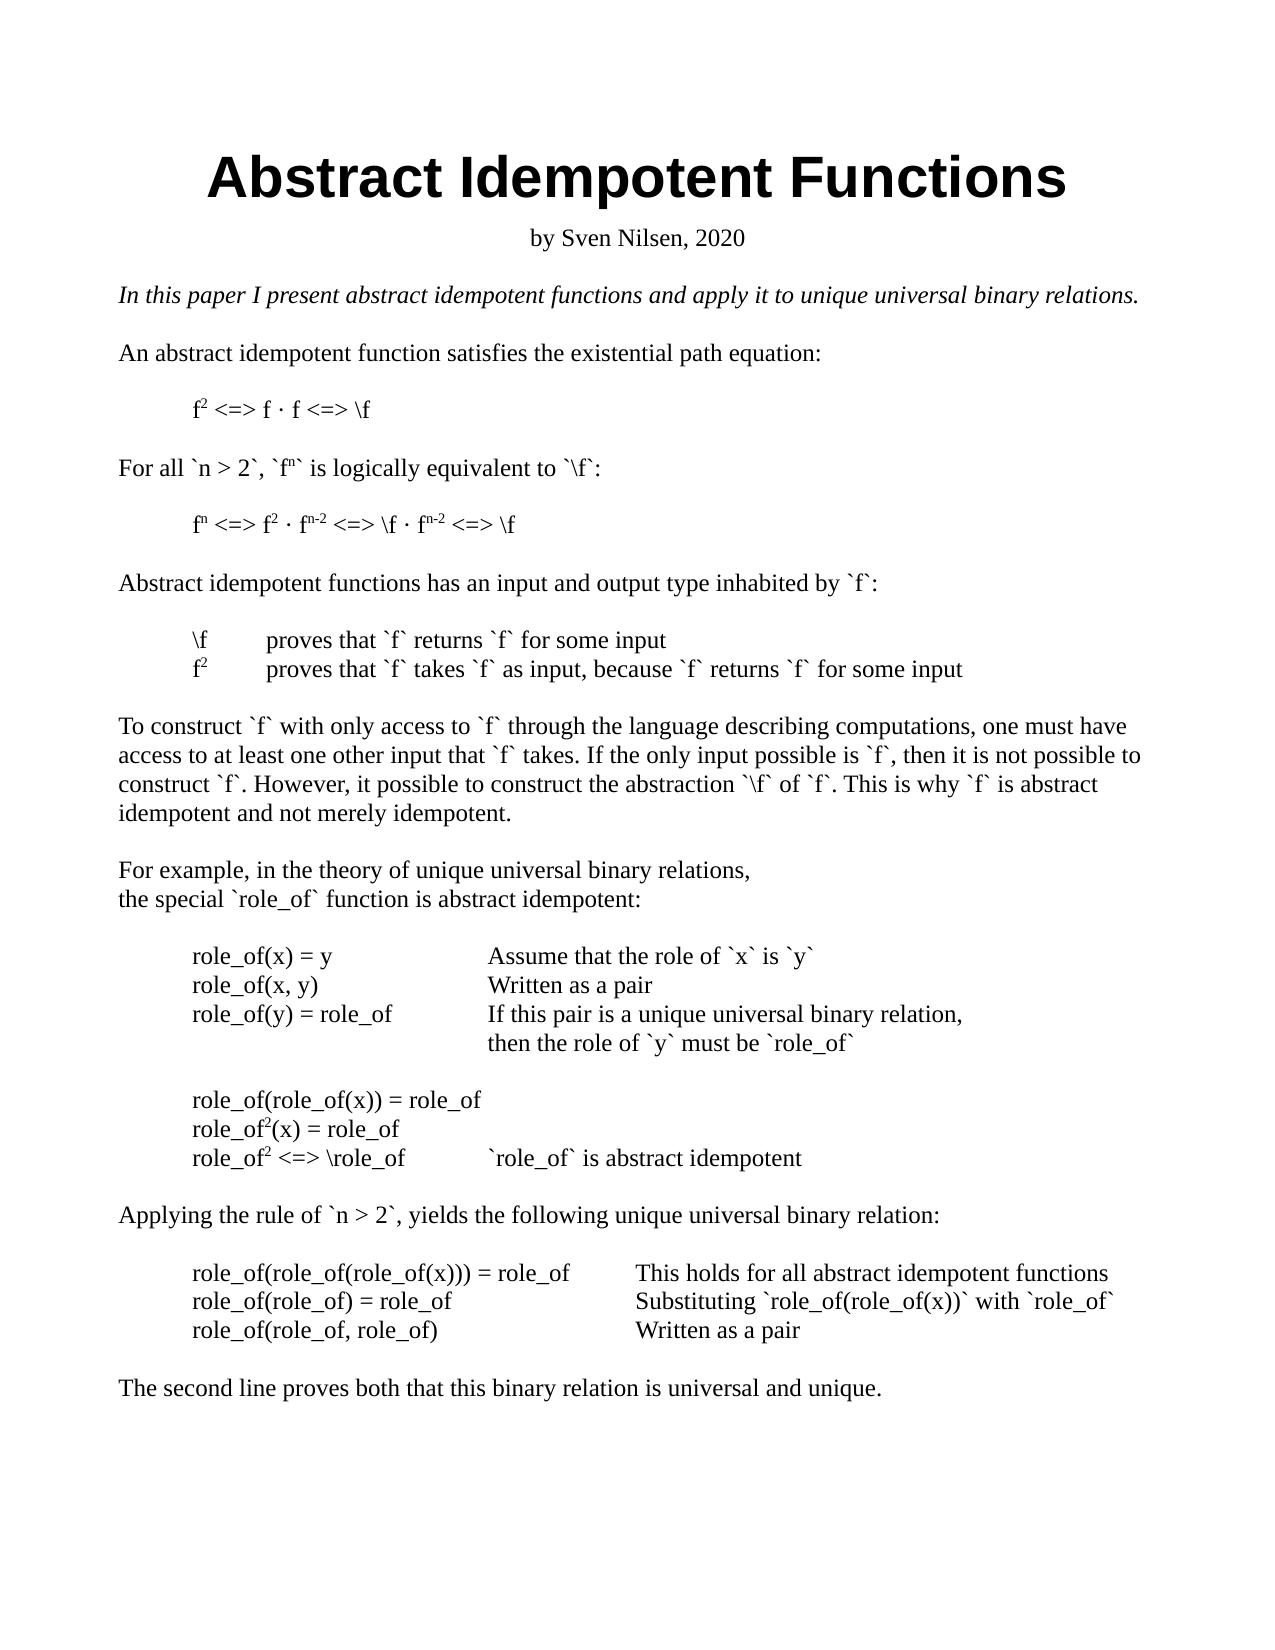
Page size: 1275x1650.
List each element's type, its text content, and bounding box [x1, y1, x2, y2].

text role_of2(x) = role_of [118, 1114, 1157, 1143]
text role_of2 <=> \role_of `role_of` is abstract idempotent [118, 1143, 1157, 1171]
text To construct `f` with only access to `f` through the language describing computations, one must have access to at least one other input that `f` takes. If the only input possible is `f`, then it is not possible to construct `f`. However, it possible to construct the abstraction `\f` of `f`. This is why `f` is abstract idempotent and not merely idempotent. [118, 711, 1157, 826]
text Abstract idempotent functions has an input and output type inhabited by `f`: [118, 568, 1157, 596]
text role_of(y) = role_of If this pair is a unique universal binary relation, [118, 999, 1157, 1028]
text fn <=> f2 · fn-2 <=> \f · fn-2 <=> \f [118, 510, 1157, 539]
text the special `role_of` function is abstract idempotent: [118, 884, 1157, 913]
text role_of(x) = y Assume that the role of `x` is `y` [118, 941, 1157, 970]
text For example, in the theory of unique universal binary relations, [118, 855, 1157, 884]
text Applying the rule of `n > 2`, yields the following unique universal binary relation: [118, 1200, 1157, 1229]
text role_of(role_of, role_of) Written as a pair [118, 1315, 1157, 1344]
text then the role of `y` must be `role_of` [118, 1028, 1157, 1056]
text role_of(role_of(x)) = role_of [118, 1085, 1157, 1114]
text In this paper I present abstract idempotent functions and apply it to unique universal binary relations. [118, 280, 1157, 309]
text role_of(role_of(role_of(x))) = role_of This holds for all abstract idempotent functions [118, 1258, 1157, 1286]
text by Sven Nilsen, 2020 [118, 223, 1157, 251]
text \f proves that `f` returns `f` for some input [118, 625, 1157, 654]
text f2 <=> f · f <=> \f [118, 395, 1157, 424]
text The second line proves both that this binary relation is universal and unique. [118, 1373, 1157, 1401]
text f2 proves that `f` takes `f` as input, because `f` returns `f` for some input [118, 654, 1157, 683]
title Abstract Idempotent Functions [118, 143, 1157, 210]
text For all `n > 2`, `fn` is logically equivalent to `\f`: [118, 453, 1157, 481]
text role_of(x, y) Written as a pair [118, 970, 1157, 999]
text An abstract idempotent function satisfies the existential path equation: [118, 338, 1157, 366]
text role_of(role_of) = role_of Substituting `role_of(role_of(x))` with `role_of` [118, 1286, 1157, 1315]
